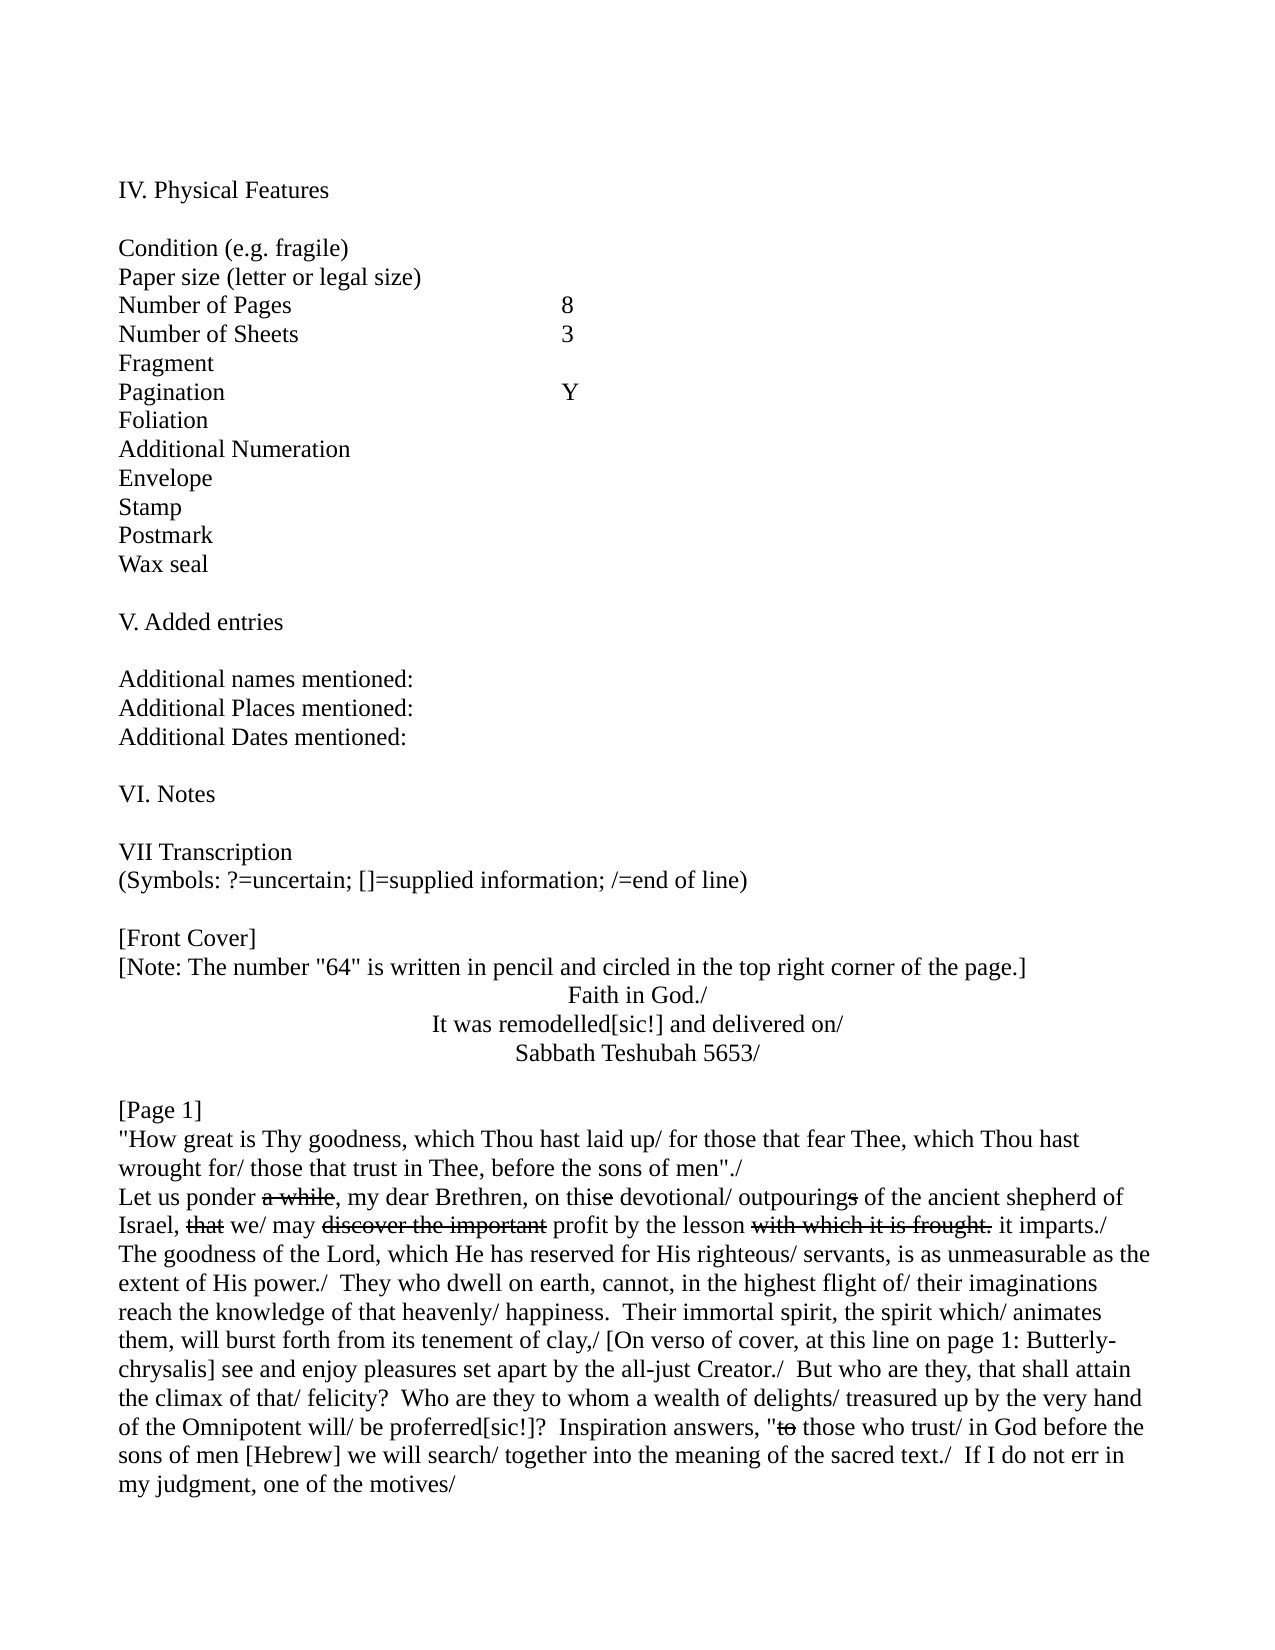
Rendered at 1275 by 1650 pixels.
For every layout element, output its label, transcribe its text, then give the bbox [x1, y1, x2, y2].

text Additional Places mentioned: [118, 693, 1157, 722]
text Foliation [118, 406, 1157, 434]
text VII Transcription [118, 837, 1157, 866]
text Additional Numeration [118, 434, 1157, 463]
text Let us ponder a while, my dear Brethren, on thise devotional/ outpourings of the ancient shepherd of Israel, that we/ may discover the important profit by the lesson with which it is frought. it imparts./ The goodness of the Lord, which He has reserved for His righteous/ servants, is as unmeasurable as the extent of His power./ They who dwell on earth, cannot, in the highest flight of/ their imaginations reach the knowledge of that heavenly/ happiness. Their immortal spirit, the spirit which/ animates them, will burst forth from its tenement of clay,/ [On verso of cover, at this line on page 1: Butterly-chrysalis] see and enjoy pleasures set apart by the all-just Creator./ But who are they, that shall attain the climax of that/ felicity? Who are they to whom a wealth of delights/ treasured up by the very hand of the Omnipotent will/ be proferred[sic!]? Inspiration answers, "to those who trust/ in God before the sons of men [Hebrew] we will search/ together into the meaning of the sacred text./ If I do not err in my judgment, one of the motives/ [118, 1182, 1157, 1498]
text Faith in God./ [118, 981, 1157, 1009]
text Fragment [118, 348, 1157, 377]
text Envelope [118, 463, 1157, 492]
text [Note: The number "64" is written in pencil and circled in the top right corner of the page.] [118, 952, 1157, 981]
text Number of Pages 8 [118, 291, 1157, 319]
text Postma rk [118, 521, 1157, 549]
text Number of Sheets 3 [118, 319, 1157, 348]
text [Page 1] [118, 1096, 1157, 1124]
text (Symbols: ?=uncertain; []=supplied information; /=end of line) [118, 866, 1157, 894]
text Stamp [118, 492, 1157, 521]
text VI. Notes [118, 779, 1157, 808]
text [Front Cover] [118, 923, 1157, 952]
text Sabbath Teshubah 5653/ [118, 1038, 1157, 1067]
text Pagination Y [118, 377, 1157, 406]
text IV. Physical Features [118, 176, 1157, 204]
text V. Added entries [118, 607, 1157, 636]
text Additional names mentioned: [118, 664, 1157, 693]
text "How great is Thy goodness, which Thou hast laid up/ for those that fear Thee, which Thou hast wrought for/ those that trust in Thee, before the sons of men"./ [118, 1124, 1157, 1182]
text Wax seal [118, 549, 1157, 578]
text Additional Dates mentioned: [118, 722, 1157, 751]
text Condition (e.g. fragile) [118, 233, 1157, 262]
text Paper size (letter or legal size) [118, 262, 1157, 291]
text It was remodelled[sic!] and delivered on/ [118, 1009, 1157, 1038]
